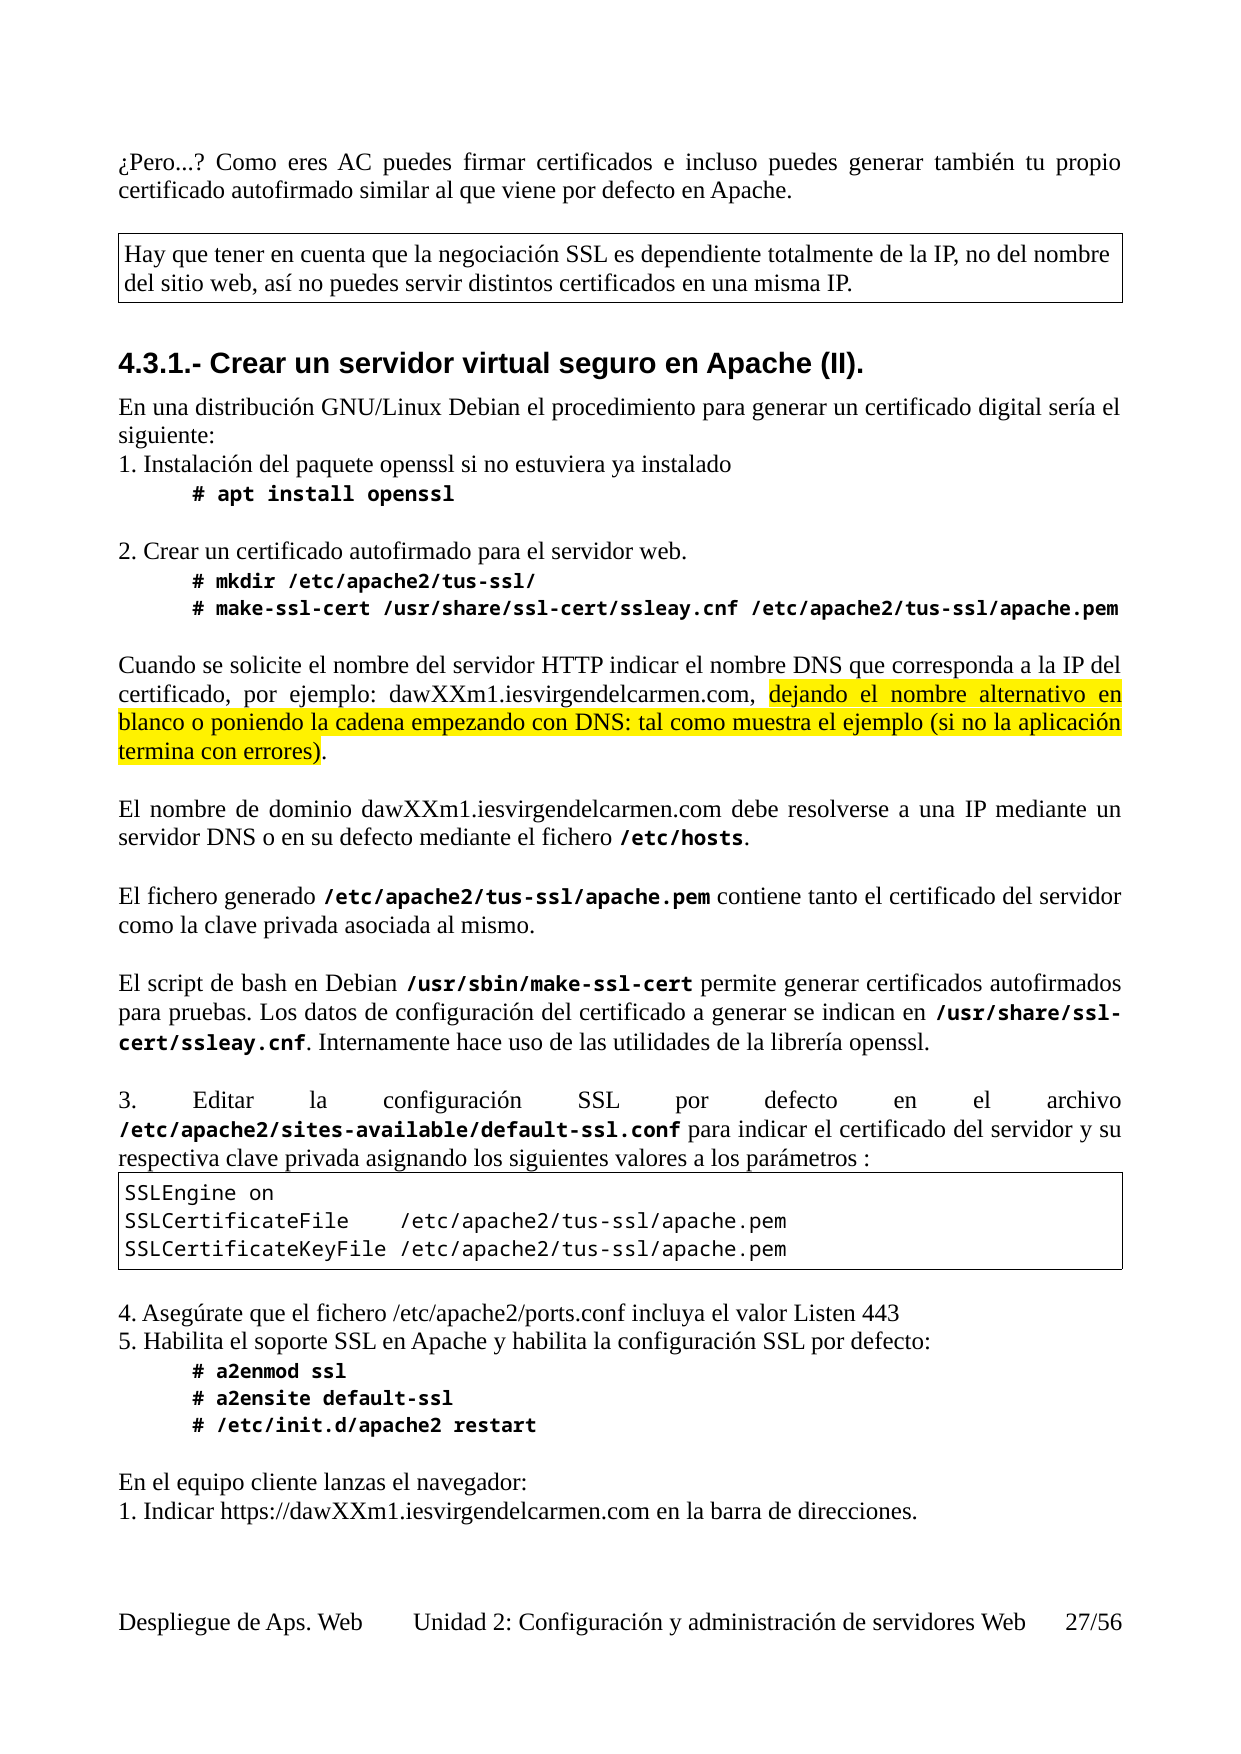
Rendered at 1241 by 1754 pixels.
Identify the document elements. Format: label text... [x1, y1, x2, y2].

text El fichero generado /etc/apache2/tus-ssl/apache.pem contiene tanto el certificado del servidor como la clave privada asociada al mismo. [118, 881, 1122, 939]
text 1. Indicar https://dawXXm1.iesvirgendelcarmen.com en la barra de direcciones. [118, 1496, 1122, 1524]
text En una distribución GNU/Linux Debian el procedimiento para generar un certificado digital sería el siguiente: [118, 392, 1122, 449]
text # mkdir /etc/apache2/tus-ssl/ [118, 565, 1122, 594]
text # a2enmod ssl [118, 1355, 1122, 1384]
text El nombre de dominio dawXXm1.iesvirgendelcarmen.com debe resolverse a una IP mediante un servidor DNS o en su defecto mediante el fichero /etc/hosts. [118, 794, 1122, 852]
text Cuando se solicite el nombre del servidor HTTP indicar el nombre DNS que corresponda a la IP del certificado, por ejemplo: dawXXm1.iesvirgendelcarmen.com, dejando el nombre alternativo en blanco o poniendo la cadena empezando con DNS: tal como muestra el ejemplo (si no la aplicación termina con errores). [118, 650, 1122, 765]
text # apt install openssl [118, 478, 1122, 508]
text ¿Pero...? Como eres AC puedes firmar certificados e incluso puedes generar también tu propio certificado autofirmado similar al que viene por defecto en Apache. [118, 147, 1122, 204]
text 3. Editar la configuración SSL por defecto en el archivo /etc/apache2/sites-available/default-ssl.conf para indicar el certificado del servidor y su respectiva clave privada asignando los siguientes valores a los parámetros : [118, 1085, 1122, 1172]
text El script de bash en Debian /usr/sbin/make-ssl-cert permite generar certificados autofirmados para pruebas. Los datos de configuración del certificado a generar se indican en /usr/share/ssl-cert/ssleay.cnf. Internamente hace uso de las utilidades de la librería openssl. [118, 968, 1122, 1056]
text # a2ensite default-ssl [118, 1384, 1122, 1411]
text 2. Crear un certificado autofirmado para el servidor web. [118, 536, 1122, 565]
text 1. Instalación del paquete openssl si no estuviera ya instalado [118, 449, 1122, 478]
text # /etc/init.d/apache2 restart [118, 1411, 1122, 1438]
text # make-ssl-cert /usr/share/ssl-cert/ssleay.cnf /etc/apache2/tus-ssl/apache.pem [118, 594, 1122, 621]
subtitle 4.3.1.- Crear un servidor virtual seguro en Apache (II). [118, 346, 1122, 379]
text 4. Asegúrate que el fichero /etc/apache2/ports.conf incluya el valor Listen 443 [118, 1298, 1122, 1326]
text En el equipo cliente lanzas el navegador: [118, 1467, 1122, 1496]
text 5. Habilita el soporte SSL en Apache y habilita la configuración SSL por defecto: [118, 1326, 1122, 1355]
table_header Hay que tener en cuenta que la negociación SSL es dependiente totalmente de la IP, no del nombre del sitio web, así no puedes servir distintos certificados en una misma IP. [119, 234, 1122, 302]
table_header SSLEngine on SSLCertificateFile /etc/apache2/tus-ssl/apache.pem SSLCertificateKeyFile /etc/apache2/tus-ssl/apache.pem [119, 1173, 1122, 1269]
